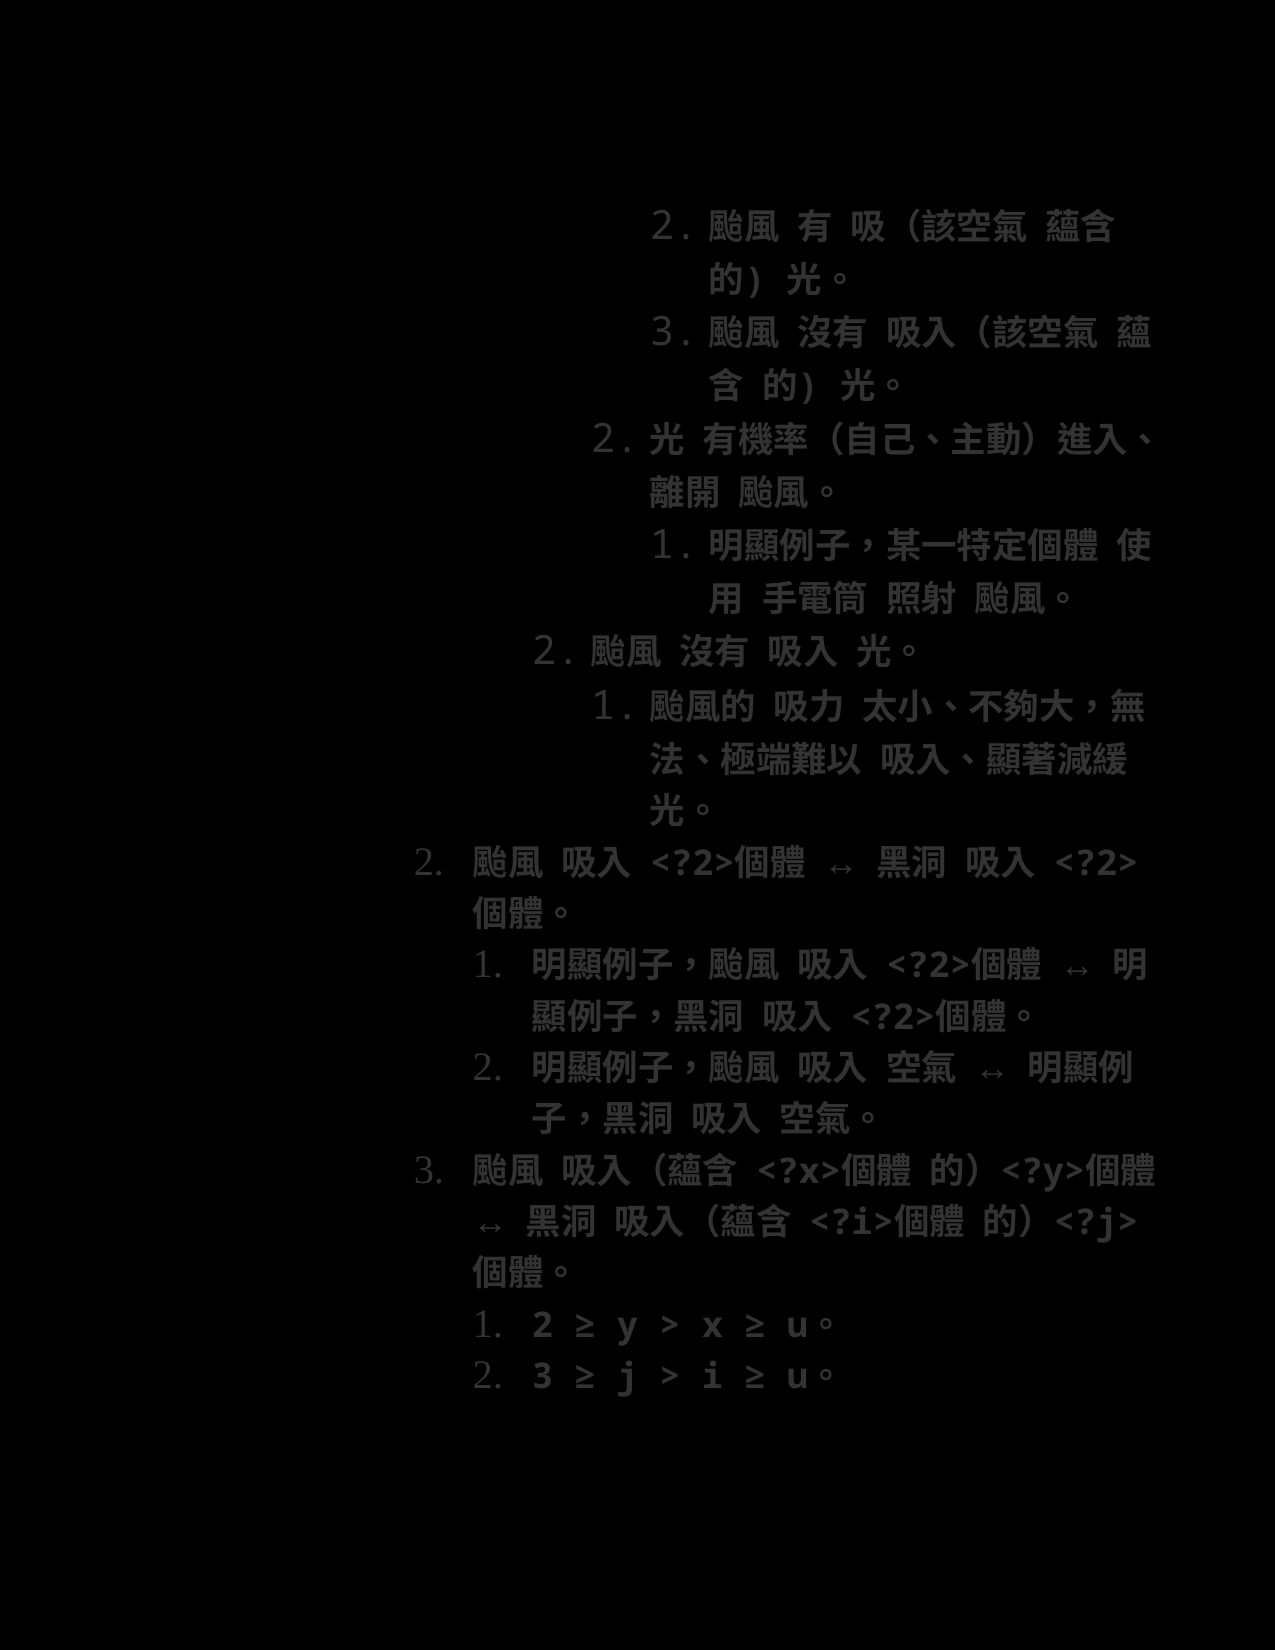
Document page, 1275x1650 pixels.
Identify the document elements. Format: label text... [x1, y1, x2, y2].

list 颱風 有 吸（該空氣 蘊含 的) 光。 [649, 196, 1157, 302]
list 颱風 吸入（蘊含 <?x>個體 的）<?y>個體 ↔ 黑洞 吸入（蘊含 <?i>個體 的）<?j>個體。 [413, 1142, 1157, 1296]
list 明顯例子，颱風 吸入 <?2>個體 ↔ 明顯例子，黑洞 吸入 <?2>個體。 [472, 937, 1157, 1039]
list 明顯例子，颱風 吸入 空氣 ↔ 明顯例子，黑洞 吸入 空氣。 [472, 1039, 1157, 1142]
list 颱風 沒有 吸入（該空氣 蘊含 的) 光。 [649, 302, 1157, 409]
list 颱風的 吸力 太小、不夠大，無法、極端難以 吸入、顯著減緩 光。 [591, 677, 1157, 834]
list 3 ≥ j > i ≥ u。 [472, 1347, 1157, 1399]
list 光 有機率（自己、主動）進入、離開 颱風。 [591, 409, 1157, 515]
list 颱風 吸入 <?2>個體 ↔ 黑洞 吸入 <?2>個體。 [413, 834, 1157, 937]
list 2 ≥ y > x ≥ u。 [472, 1296, 1157, 1347]
list 明顯例子，某一特定個體 使用 手電筒 照射 颱風。 [649, 515, 1157, 621]
list 颱風 沒有 吸入 光。 [532, 621, 1157, 677]
